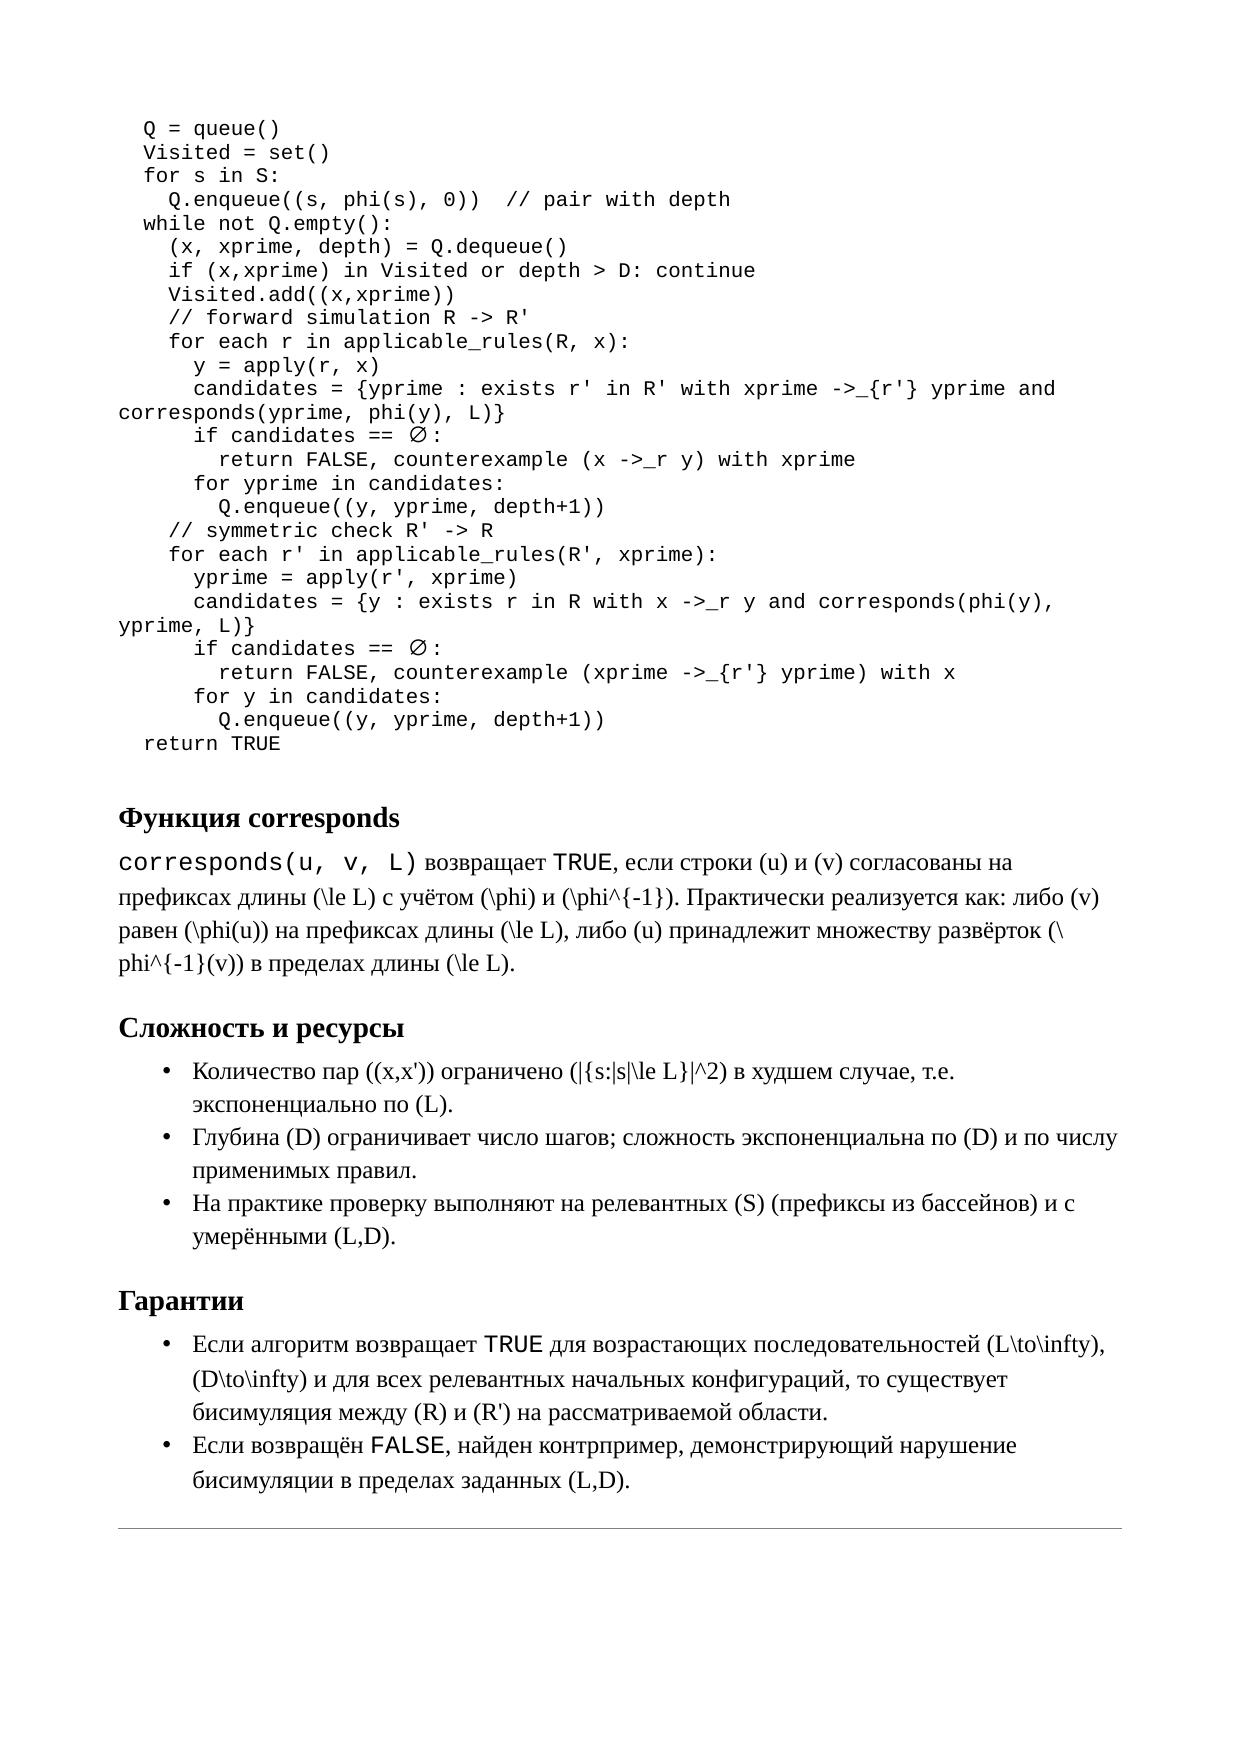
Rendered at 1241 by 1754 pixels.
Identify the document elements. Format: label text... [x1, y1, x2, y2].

list Если алгоритм возвращает TRUE для возрастающих последовательностей (L\to\infty), (D\to\infty) и для всех релевантных начальных конфигураций, то существует бисимуляция между (R) и (R') на рассматриваемой области. [162, 1329, 1122, 1426]
text while not Q.empty(): [118, 213, 1122, 236]
text return TRUE [118, 733, 1122, 757]
text Q.enqueue((y, yprime, depth+1)) [118, 709, 1122, 733]
text candidates = {y : exists r in R with x ->_r y and corresponds(phi(y), yprime, L)} [118, 591, 1122, 638]
text for yprime in candidates: [118, 473, 1122, 496]
subtitle Функция corresponds [118, 801, 1122, 834]
text for each r' in applicable_rules(R', xprime): [118, 544, 1122, 567]
text // forward simulation R -> R' [118, 307, 1122, 331]
text return FALSE, counterexample (x ->_r y) with xprime [118, 449, 1122, 473]
subtitle Сложность и ресурсы [118, 1010, 1122, 1043]
text Visited = set() [118, 142, 1122, 165]
text if candidates == ∅: [118, 638, 1122, 662]
text if (x,xprime) in Visited or depth > D: continue [118, 260, 1122, 284]
text Visited.add((x,xprime)) [118, 284, 1122, 307]
list Количество пар ((x,x')) ограничено (|{s:|s|\le L}|^2) в худшем случае, т.е. экспоненциально по (L). [162, 1056, 1122, 1118]
text return FALSE, counterexample (xprime ->_{r'} yprime) with x [118, 662, 1122, 686]
text // symmetric check R' -> R [118, 520, 1122, 544]
text Q = queue() [118, 118, 1122, 142]
list На практике проверку выполняют на релевантных (S) (префиксы из бассейнов) и с умерёнными (L,D). [162, 1188, 1122, 1250]
text if candidates == ∅: [118, 426, 1122, 449]
text Q.enqueue((y, yprime, depth+1)) [118, 496, 1122, 520]
text corresponds(u, v, L) возвращает TRUE, если строки (u) и (v) согласованы на префиксах длины (\le L) с учётом (\phi) и (\phi^{-1}). Практически реализуется как: либо (v) равен (\phi(u)) на префиксах длины (\le L), либо (u) принадлежит множеству развёрток (\phi^{-1}(v)) в пределах длины (\le L). [118, 847, 1122, 977]
text for s in S: [118, 165, 1122, 189]
text candidates = {yprime : exists r' in R' with xprime ->_{r'} yprime and corresponds(yprime, phi(y), L)} [118, 378, 1122, 426]
text for y in candidates: [118, 686, 1122, 709]
subtitle Гарантии [118, 1283, 1122, 1317]
list Если возвращён FALSE, найден контрпример, демонстрирующий нарушение бисимуляции в пределах заданных (L,D). [162, 1431, 1122, 1494]
text y = apply(r, x) [118, 354, 1122, 378]
list Глубина (D) ограничивает число шагов; сложность экспоненциальна по (D) и по числу применимых правил. [162, 1122, 1122, 1184]
text yprime = apply(r', xprime) [118, 567, 1122, 591]
text for each r in applicable_rules(R, x): [118, 331, 1122, 354]
text (x, xprime, depth) = Q.dequeue() [118, 236, 1122, 260]
text Q.enqueue((s, phi(s), 0)) // pair with depth [118, 189, 1122, 213]
